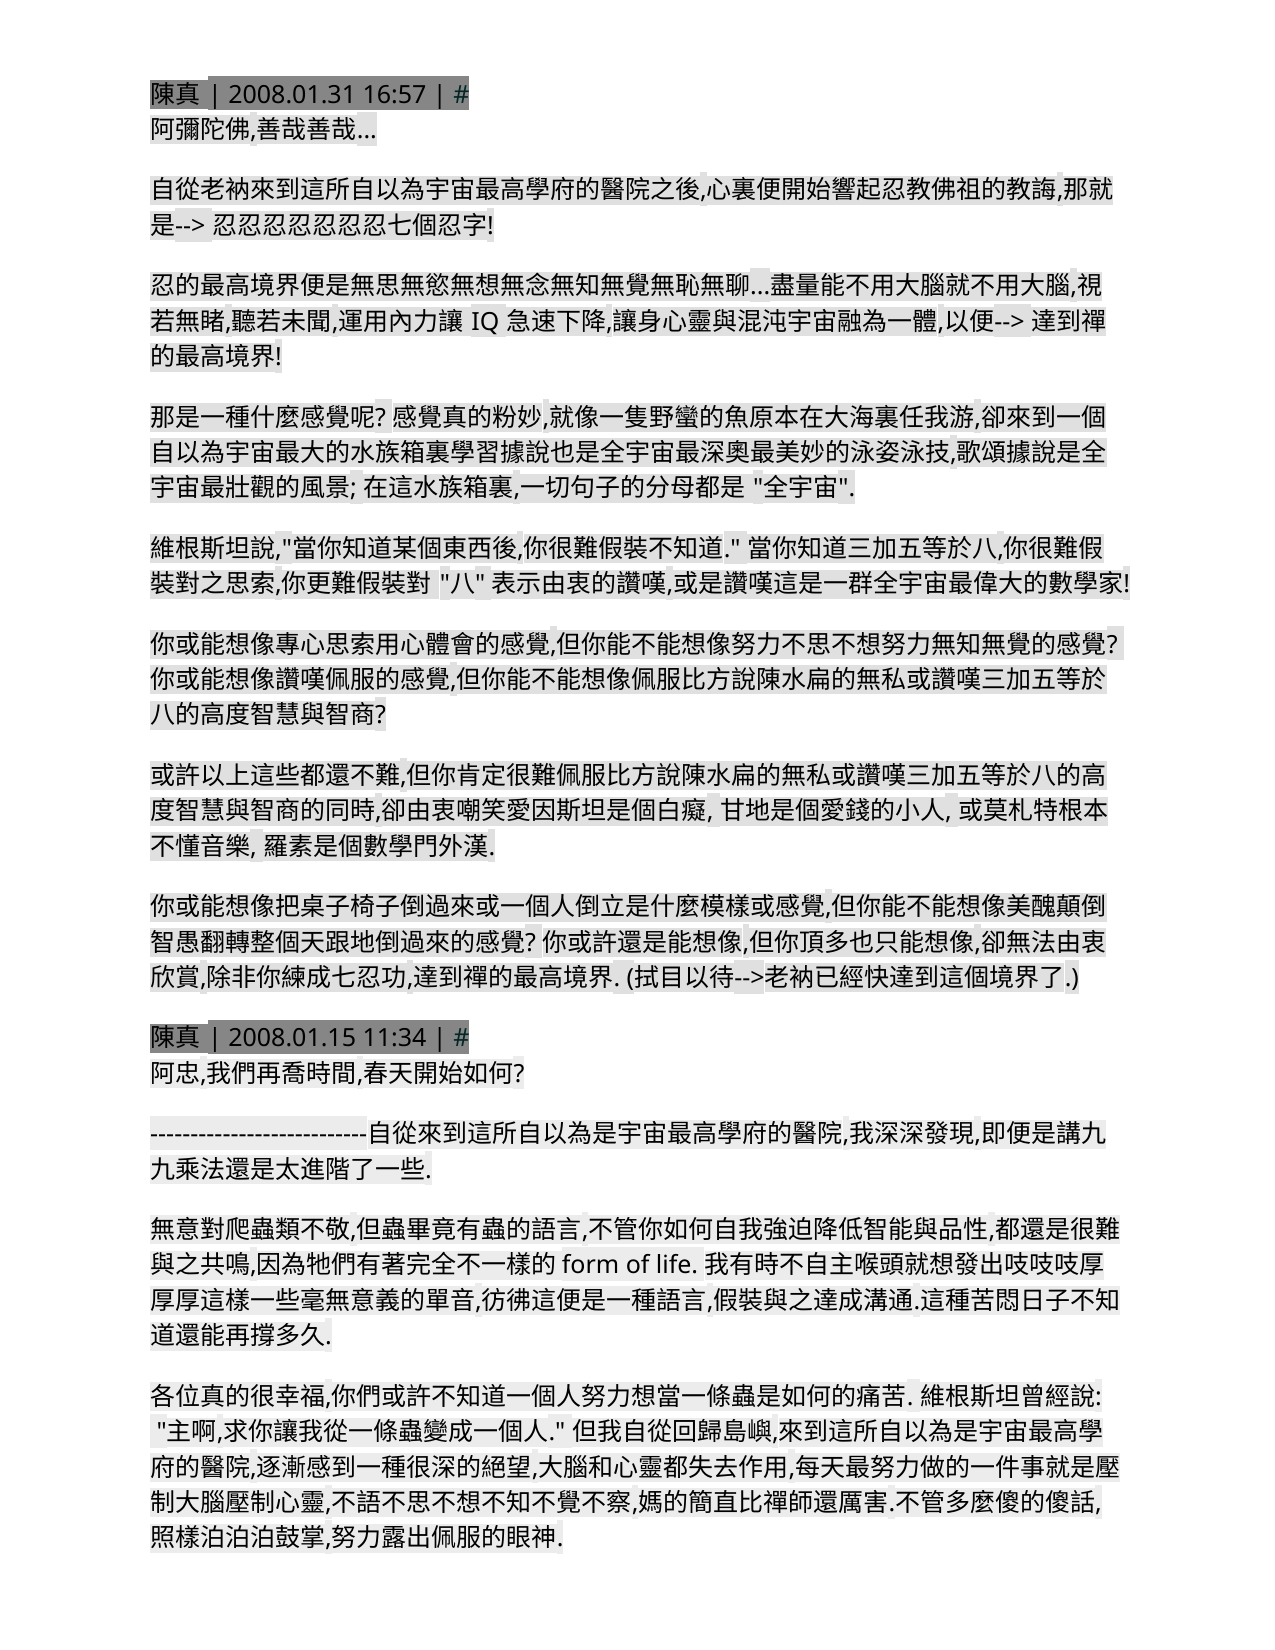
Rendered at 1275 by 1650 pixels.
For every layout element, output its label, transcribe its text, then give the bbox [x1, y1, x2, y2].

text 忍的最高境界便是無思無慾無想無念無知無覺無恥無聊...盡量能不用大腦就不用大腦,視若無睹,聽若未聞,運用內力讓 IQ 急速下降,讓身心靈與混沌宇宙融為一體,以便--> 達到禪的最高境界! [150, 267, 1125, 373]
text 阿忠,我們再喬時間,春天開始如何? [150, 1054, 1125, 1089]
text 維根斯坦說,"當你知道某個東西後,你很難假裝不知道." 當你知道三加五等於八,你很難假裝對之思索,你更難假裝對 "八" 表示由衷的讚嘆,或是讚嘆這是一群全宇宙最偉大的數學家! [150, 529, 1125, 600]
text 你或能想像專心思索用心體會的感覺,但你能不能想像努力不思不想努力無知無覺的感覺? 你或能想像讚嘆佩服的感覺,但你能不能想像佩服比方說陳水扁的無私或讚嘆三加五等於八的高度智慧與智商? [150, 625, 1125, 731]
text 你或能想像把桌子椅子倒過來或一個人倒立是什麼模樣或感覺,但你能不能想像美醜顛倒智愚翻轉整個天跟地倒過來的感覺? 你或許還是能想像,但你頂多也只能想像,卻無法由衷欣賞,除非你練成七忍功,達到禪的最高境界. (拭目以待-->老衲已經快達到這個境界了.) [150, 887, 1125, 994]
text 自從老衲來到這所自以為宇宙最高學府的醫院之後,心裏便開始響起忍教佛祖的教誨,那就是--> 忍忍忍忍忍忍忍七個忍字! [150, 171, 1125, 242]
text 那是一種什麼感覺呢? 感覺真的粉妙,就像一隻野蠻的魚原本在大海裏任我游,卻來到一個自以為宇宙最大的水族箱裏學習據說也是全宇宙最深奧最美妙的泳姿泳技,歌頌據說是全宇宙最壯觀的風景; 在這水族箱裏,一切句子的分母都是 "全宇宙". [150, 398, 1125, 504]
text 或許以上這些都還不難,但你肯定很難佩服比方說陳水扁的無私或讚嘆三加五等於八的高度智慧與智商的同時,卻由衷嘲笑愛因斯坦是個白癡, 甘地是個愛錢的小人, 或莫札特根本不懂音樂, 羅素是個數學門外漢. [150, 756, 1125, 862]
text 無意對爬蟲類不敬,但蟲畢竟有蟲的語言,不管你如何自我強迫降低智能與品性,都還是很難與之共鳴,因為牠們有著完全不一樣的form of life. 我有時不自主喉頭就想發出吱吱吱厚厚厚這樣一些毫無意義的單音,彷彿這便是一種語言,假裝與之達成溝通.這種苦悶日子不知道還能再撐多久. [150, 1210, 1125, 1352]
text 陳真 | 2008.01.15 11:34 | # [150, 1019, 1125, 1054]
text ---------------------------自從來到這所自以為是宇宙最高學府的醫院,我深深發現,即便是講九九乘法還是太進階了一些. [150, 1114, 1125, 1185]
text 各位真的很幸福,你們或許不知道一個人努力想當一條蟲是如何的痛苦. 維根斯坦曾經說: "主啊,求你讓我從一條蟲變成一個人." 但我自從回歸島嶼,來到這所自以為是宇宙最高學府的醫院,逐漸感到一種很深的絕望,大腦和心靈都失去作用,每天最努力做的一件事就是壓制大腦壓制心靈,不語不思不想不知不覺不察,媽的簡直比禪師還厲害.不管多麼傻的傻話,照樣泊泊泊鼓掌,努力露出佩服的眼神. [150, 1377, 1125, 1554]
text 阿彌陀佛,善哉善哉... [150, 110, 1125, 146]
text 陳真 | 2008.01.31 16:57 | # [150, 75, 1125, 110]
